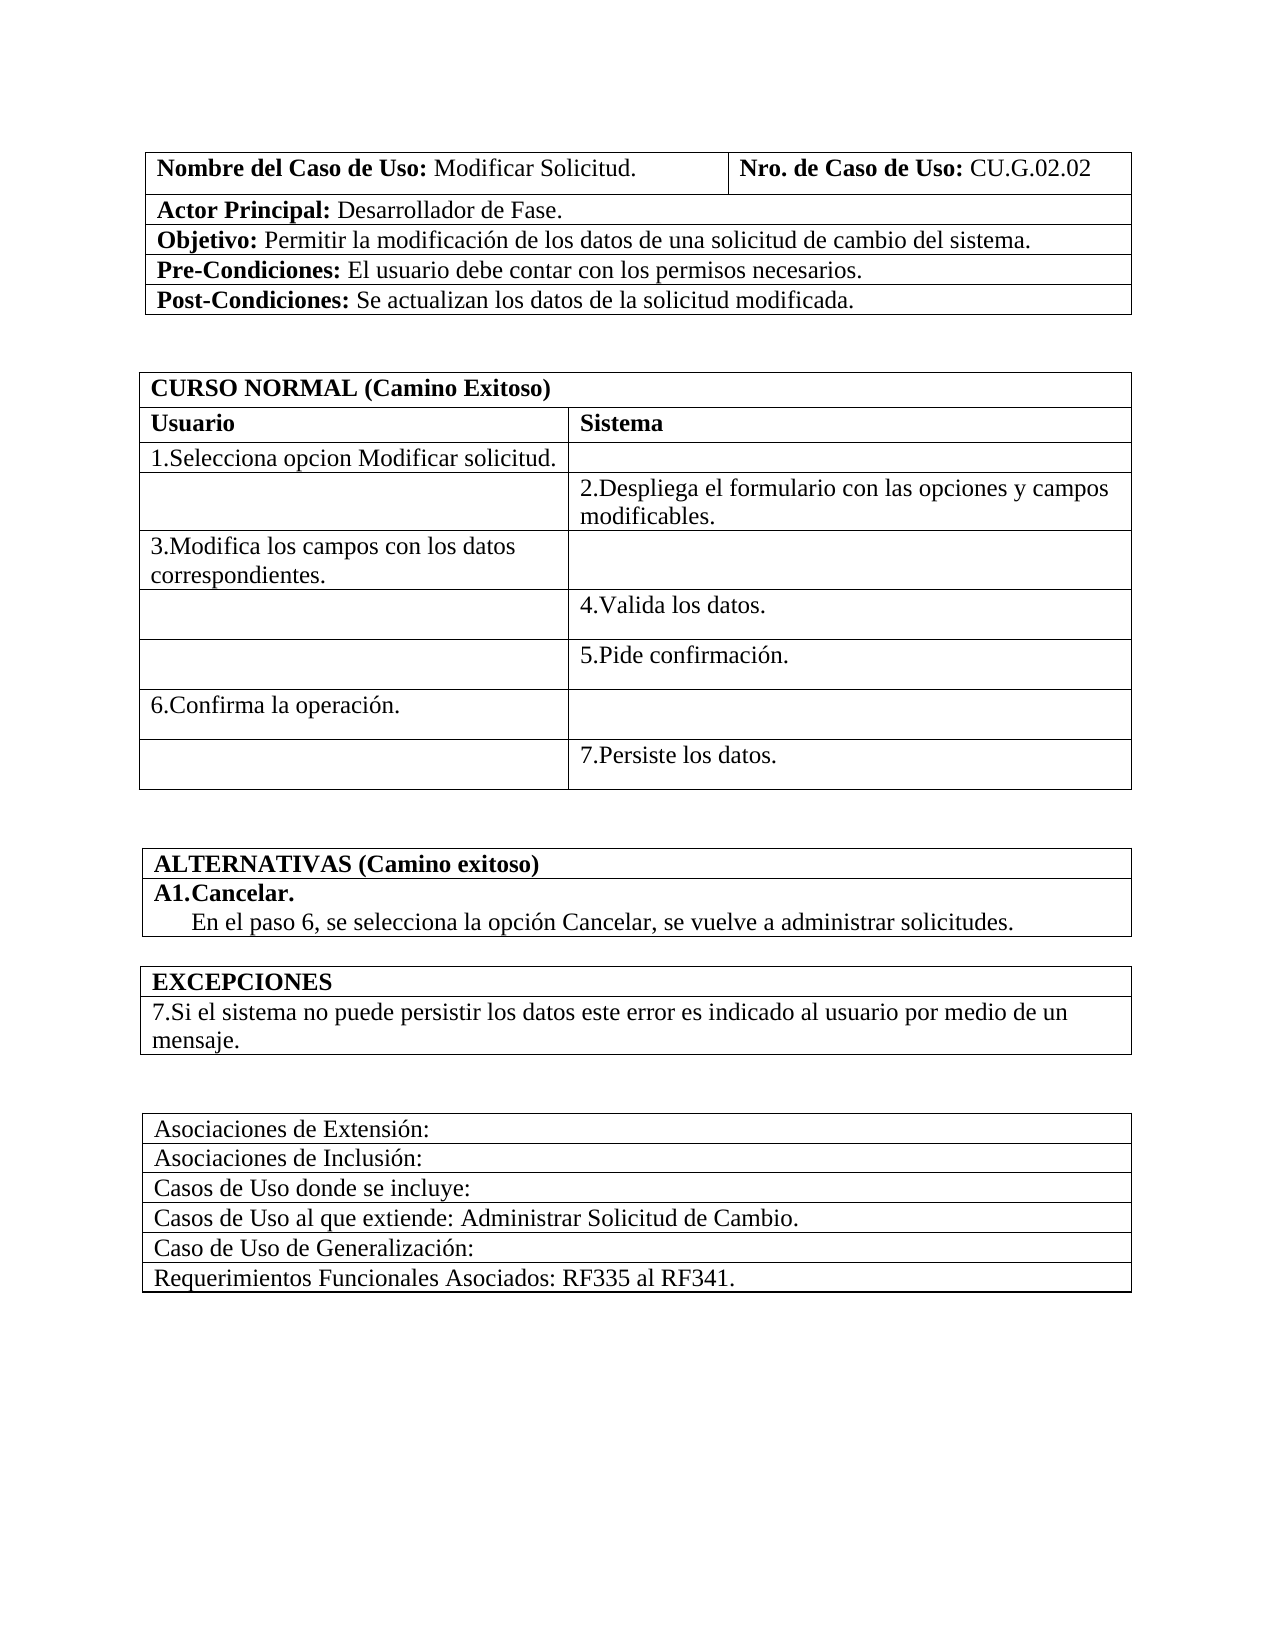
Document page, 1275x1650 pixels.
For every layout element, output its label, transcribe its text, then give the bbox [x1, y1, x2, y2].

table_header ALTERNATIVAS (Camino exitoso) [143, 849, 1131, 877]
table_cell Pre-Condiciones: El usuario debe contar con los permisos necesarios. [146, 255, 1131, 284]
table_cell 3.Modifica los campos con los datos correspondientes. [140, 531, 568, 589]
table_cell 4.Valida los datos. [569, 590, 1131, 639]
table_cell Requerimientos Funcionales Asociados: RF335 al RF341. [143, 1263, 1131, 1291]
table_header Nombre del Caso de Uso: Modificar Solicitud. [146, 153, 728, 194]
table_cell [140, 473, 568, 530]
table_header EXCEPCIONES [141, 967, 1131, 996]
table_cell 1.Selecciona opcion Modificar solicitud. [140, 443, 568, 472]
table_cell Casos de Uso donde se incluye: [143, 1173, 1131, 1202]
table_cell [140, 640, 568, 689]
table_header Asociaciones de Extensión: [143, 1114, 1131, 1142]
table_cell Asociaciones de Inclusión: [143, 1144, 1131, 1172]
table_cell [569, 443, 1131, 472]
table_header CURSO NORMAL (Camino Exitoso) [140, 373, 1131, 407]
table_cell 7.Si el sistema no puede persistir los datos este error es indicado al usuario por medio de un mensaje. [141, 997, 1131, 1054]
table_cell Cancelar. En el paso 6, se selecciona la opción Cancelar, se vuelve a administrar solicitudes. [143, 879, 1131, 936]
table_cell [569, 690, 1131, 739]
table_cell Objetivo: Permitir la modificación de los datos de una solicitud de cambio del sistema. [146, 225, 1131, 254]
table_cell 7.Persiste los datos. [569, 740, 1131, 789]
table_cell Post-Condiciones: Se actualizan los datos de la solicitud modificada. [146, 285, 1131, 313]
table_cell Casos de Uso al que extiende: Administrar Solicitud de Cambio. [143, 1203, 1131, 1232]
table_cell Usuario [140, 408, 568, 442]
table_cell 5.Pide confirmación. [569, 640, 1131, 689]
table_cell Sistema [569, 408, 1131, 442]
table_cell [140, 740, 568, 789]
table_cell [140, 590, 568, 639]
table_cell [569, 531, 1131, 589]
table_header Nro. de Caso de Uso: CU.G.02.02 [729, 153, 1131, 194]
table_cell Actor Principal: Desarrollador de Fase. [146, 195, 1131, 224]
table_cell 6.Confirma la operación. [140, 690, 568, 739]
table_cell 2.Despliega el formulario con las opciones y campos modificables. [569, 473, 1131, 530]
table_cell Caso de Uso de Generalización: [143, 1233, 1131, 1262]
